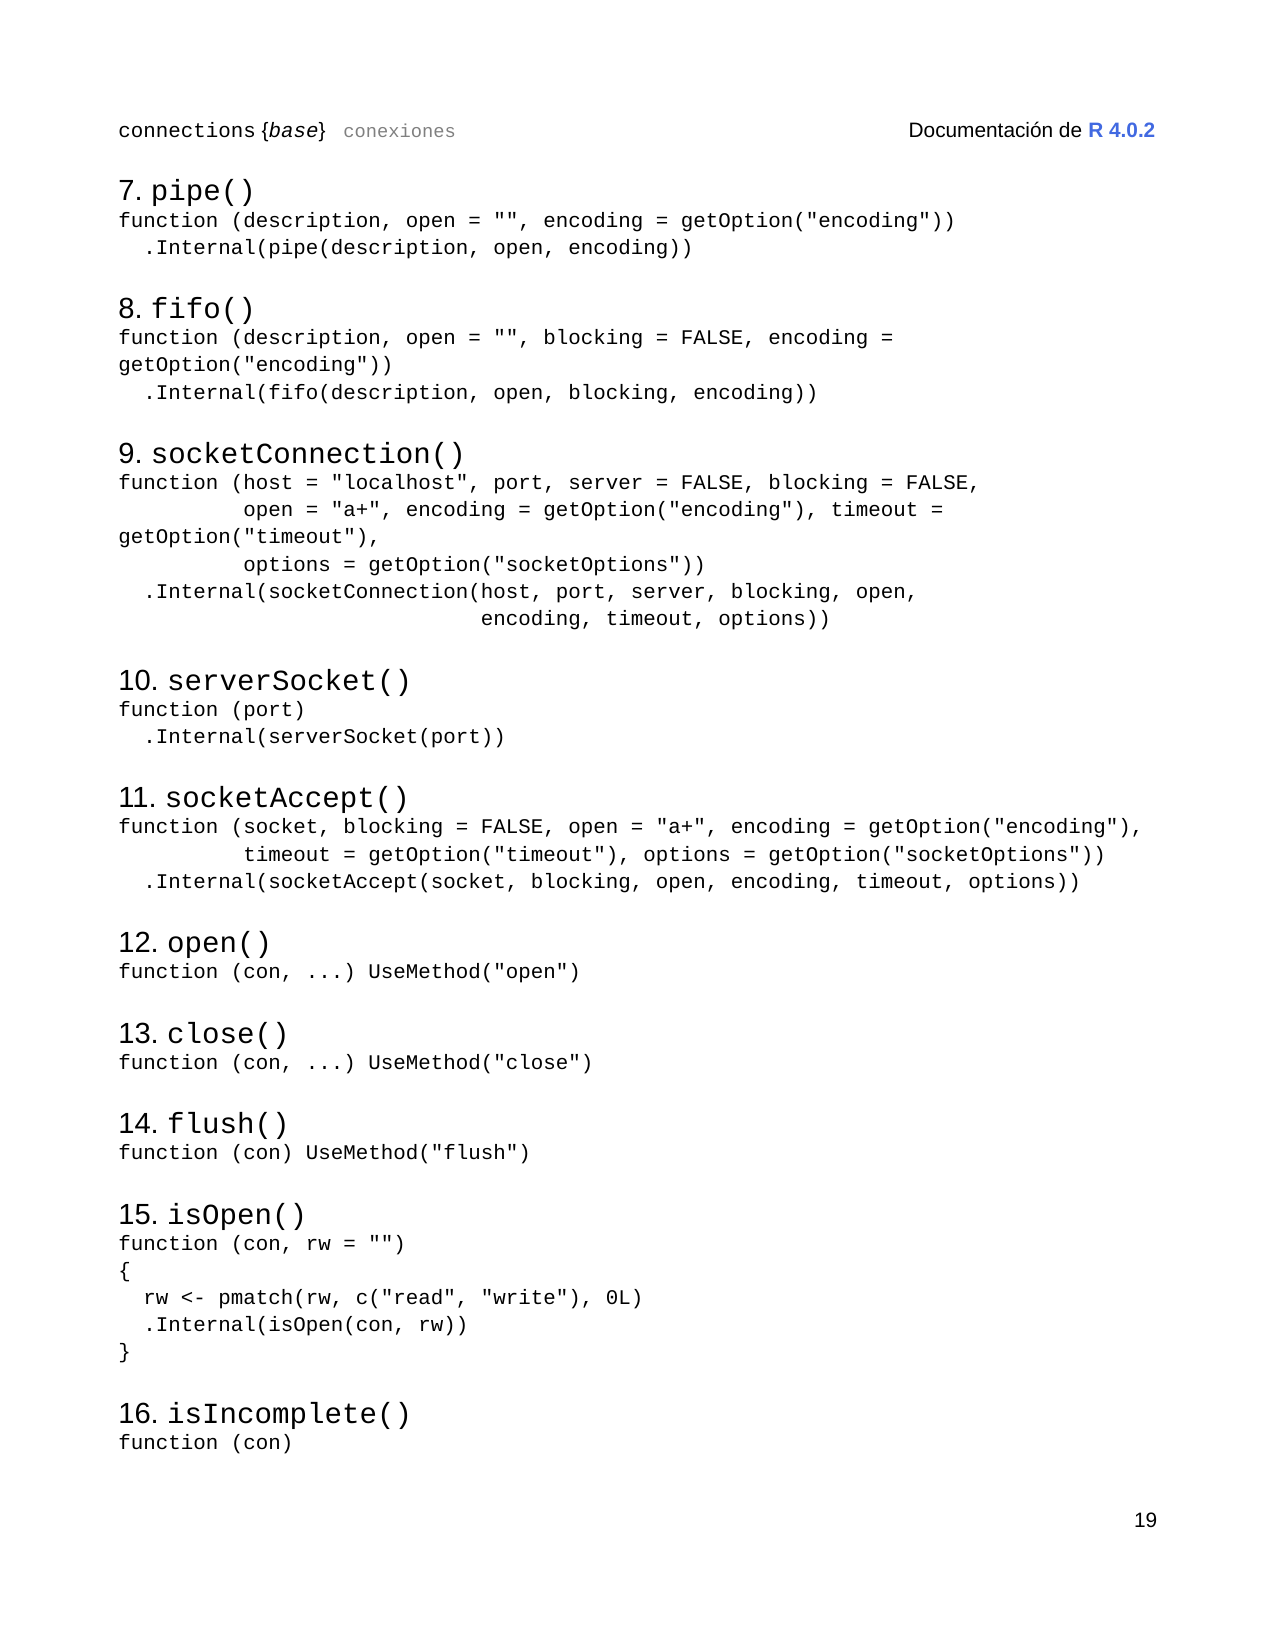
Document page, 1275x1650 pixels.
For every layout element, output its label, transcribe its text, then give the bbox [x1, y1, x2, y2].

text function (con, rw = "") [118, 1233, 1157, 1256]
text open = "a+", encoding = getOption("encoding"), timeout = getOption("timeout"), [118, 499, 1157, 550]
subtitle 8. fifo() [118, 291, 1157, 327]
subtitle 16. isIncomplete() [118, 1396, 1157, 1432]
text function (con, ...) UseMethod("open") [118, 961, 1157, 985]
subtitle 9. socketConnection() [118, 436, 1157, 472]
text options = getOption("socketOptions")) [118, 554, 1157, 577]
text encoding, timeout, options)) [118, 608, 1157, 632]
text .Internal(socketAccept(socket, blocking, open, encoding, timeout, options)) [118, 871, 1157, 894]
subtitle 14. flush() [118, 1106, 1157, 1142]
text function (description, open = "", encoding = getOption("encoding")) [118, 209, 1157, 233]
text .Internal(isOpen(con, rw)) [118, 1314, 1157, 1338]
text function (socket, blocking = FALSE, open = "a+", encoding = getOption("encoding"), [118, 816, 1157, 840]
text rw <- pmatch(rw, c("read", "write"), 0L) [118, 1287, 1157, 1311]
subtitle 15. isOpen() [118, 1197, 1157, 1233]
subtitle 10. serverSocket() [118, 662, 1157, 699]
text .Internal(fifo(description, open, blocking, encoding)) [118, 382, 1157, 405]
text .Internal(pipe(description, open, encoding)) [118, 237, 1157, 260]
text function (port) [118, 699, 1157, 722]
text } [118, 1342, 1157, 1365]
text timeout = getOption("timeout"), options = getOption("socketOptions")) [118, 843, 1157, 867]
subtitle 11. socketAccept() [118, 780, 1157, 816]
text function (host = "localhost", port, server = FALSE, blocking = FALSE, [118, 472, 1157, 496]
text .Internal(socketConnection(host, port, server, blocking, open, [118, 581, 1157, 604]
text function (con) [118, 1432, 1157, 1456]
text function (con) UseMethod("flush") [118, 1142, 1157, 1166]
text { [118, 1260, 1157, 1284]
subtitle 12. open() [118, 925, 1157, 961]
subtitle 7. pipe() [118, 173, 1157, 209]
text function (con, ...) UseMethod("close") [118, 1052, 1157, 1075]
text function (description, open = "", blocking = FALSE, encoding = getOption("encoding")) [118, 327, 1157, 378]
subtitle 13. close() [118, 1016, 1157, 1052]
text .Internal(serverSocket(port)) [118, 726, 1157, 749]
